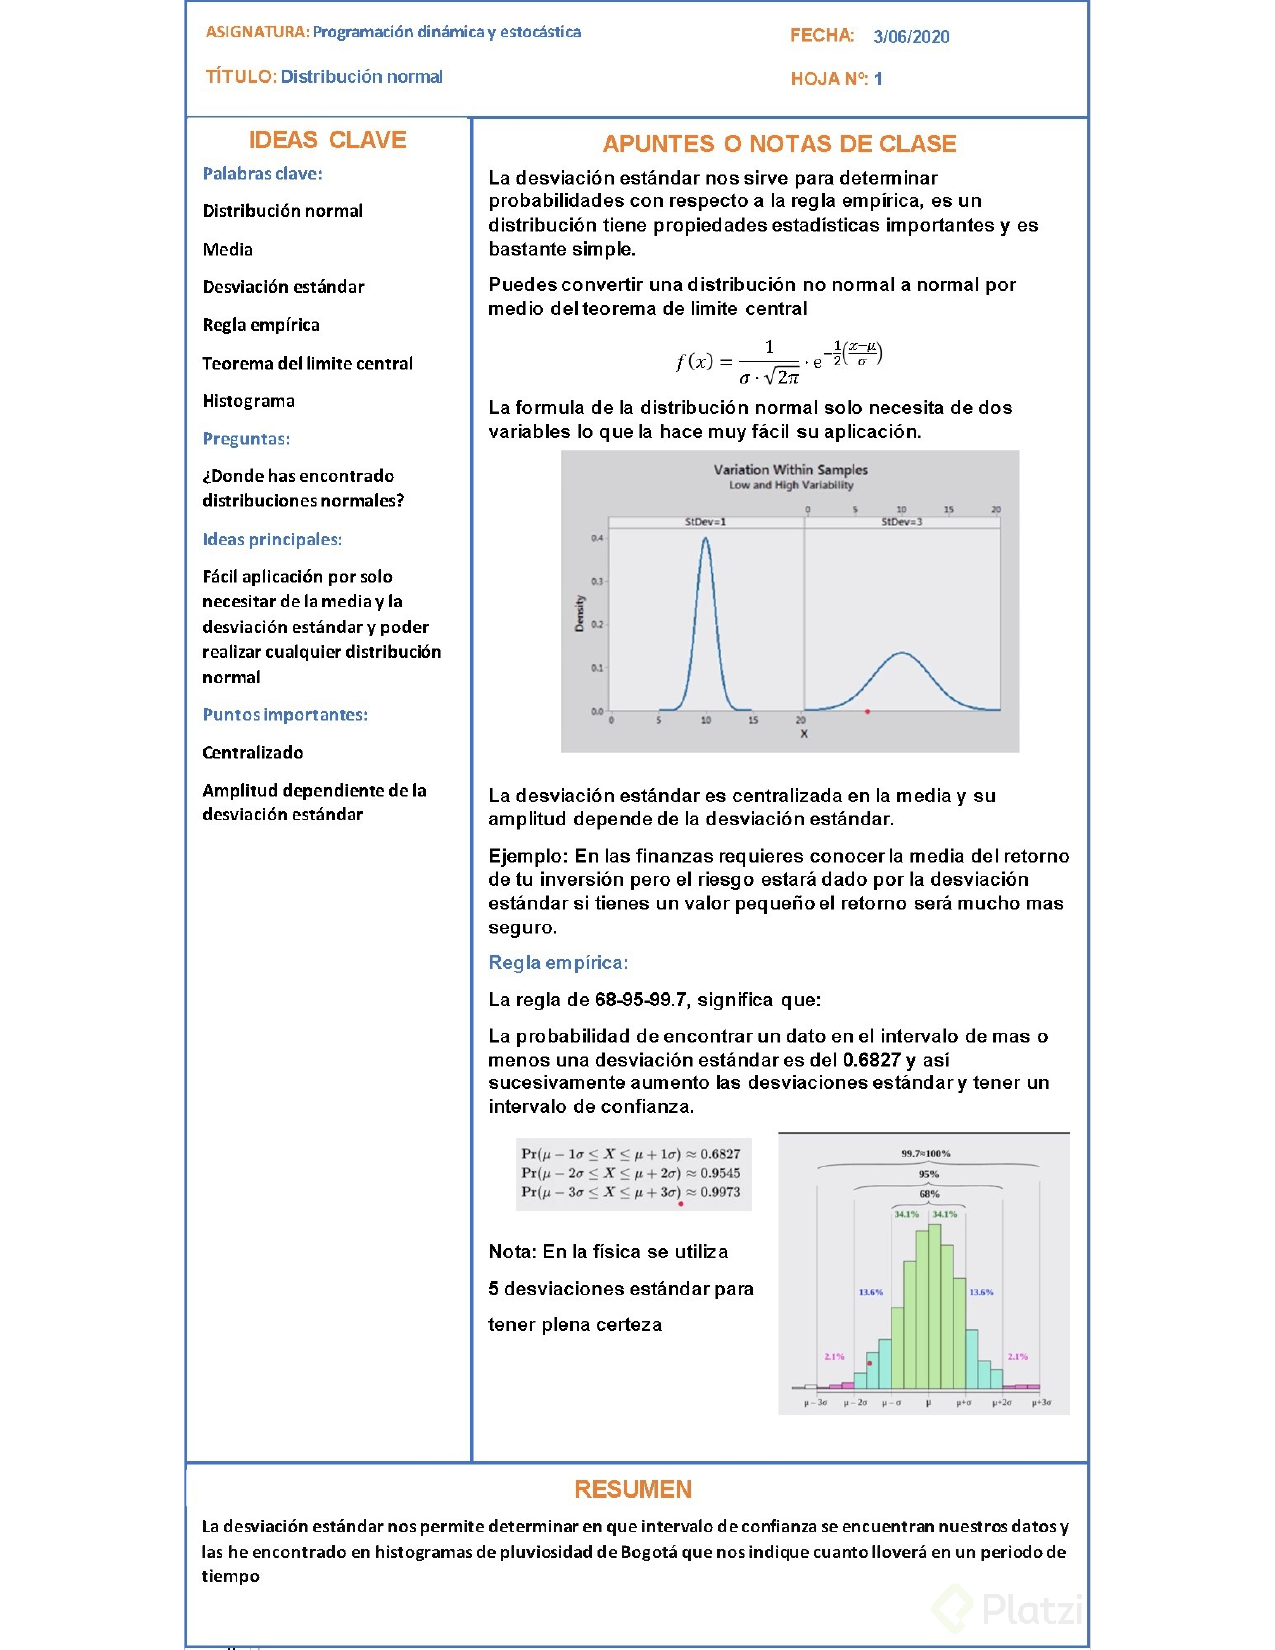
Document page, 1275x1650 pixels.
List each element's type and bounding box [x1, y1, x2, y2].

picture [184, 0, 1091, 1650]
